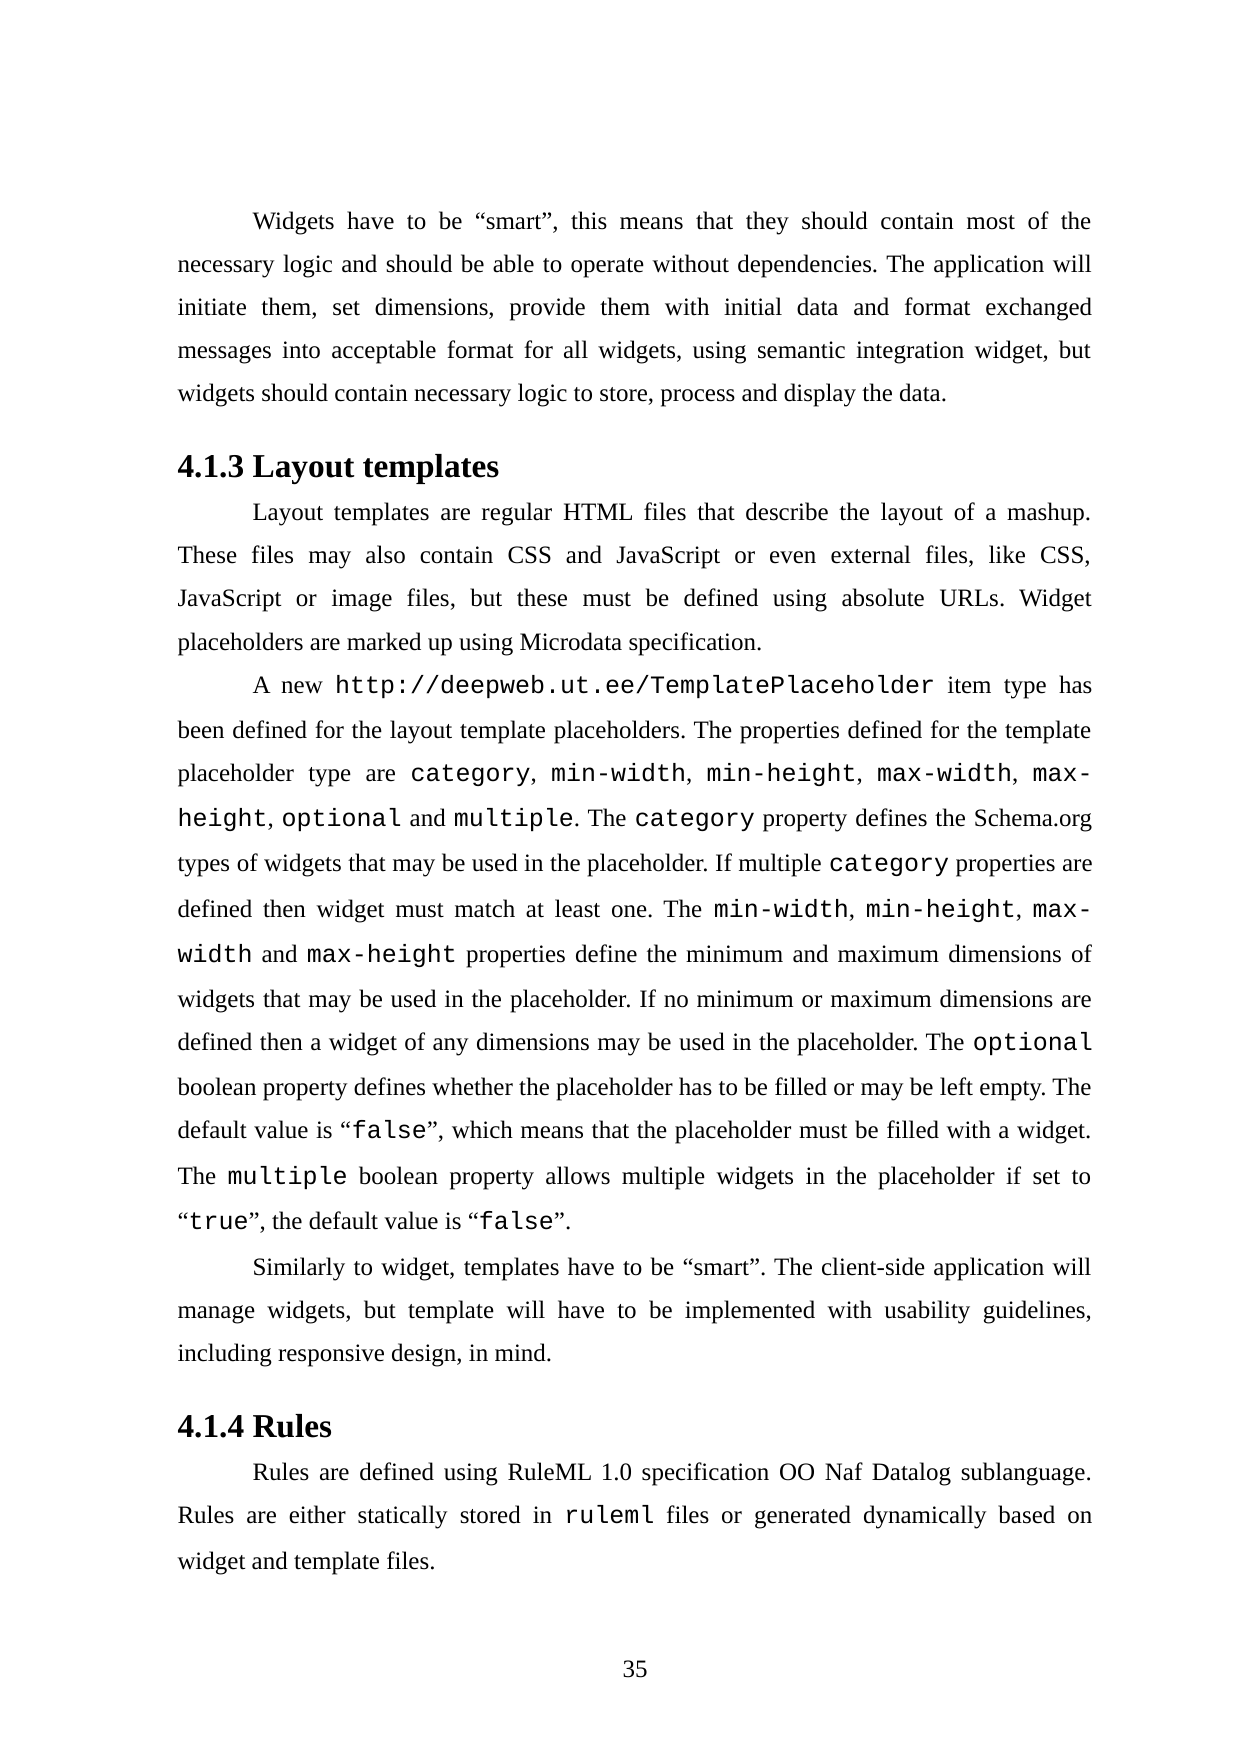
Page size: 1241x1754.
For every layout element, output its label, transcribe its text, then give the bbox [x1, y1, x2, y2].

text Layout templates are regular HTML files that describe the layout of a mashup. These files may also contain CSS and JavaScript or even external files, like CSS, JavaScript or image files, but these must be defined using absolute URLs. Widget placeholders are marked up using Microdata specification. [177, 497, 1093, 655]
text Rules are defined using RuleML 1.0 specification OO Naf Datalog sublanguage. Rules are either statically stored in ruleml files or generated dynamically based on widget and template files. [177, 1457, 1093, 1574]
text A new http://deepweb.ut.ee/TemplatePlaceholder item type has been defined for the layout template placeholders. The properties defined for the template placeholder type are category, min-width, min-height, max-width, max-height, optional and multiple. The category property defines the Schema.org types of widgets that may be used in the placeholder. If multiple category properties are defined then widget must match at least one. The min-width, min-height, max-width and max-height properties define the minimum and maximum dimensions of widgets that may be used in the placeholder. If no minimum or maximum dimensions are defined then a widget of any dimensions may be used in the placeholder. The optional boolean property defines whether the placeholder has to be filled or may be left empty. The default value is “false”, which means that the placeholder must be filled with a widget. The multiple boolean property allows multiple widgets in the placeholder if set to “true”, the default value is “false”. [177, 670, 1093, 1237]
text Similarly to widget, templates have to be “smart”. The client-side application will manage widgets, but template will have to be implemented with usability guidelines, including responsive design, in mind. [177, 1252, 1093, 1367]
text Widgets have to be “smart”, this means that they should contain most of the necessary logic and should be able to operate without dependencies. The application will initiate them, set dimensions, provide them with initial data and format exchanged messages into acceptable format for all widgets, using semantic integration widget, but widgets should contain necessary logic to store, process and display the data. [177, 206, 1093, 407]
subtitle Rules [177, 1407, 1093, 1445]
subtitle Layout templates [177, 446, 1093, 485]
